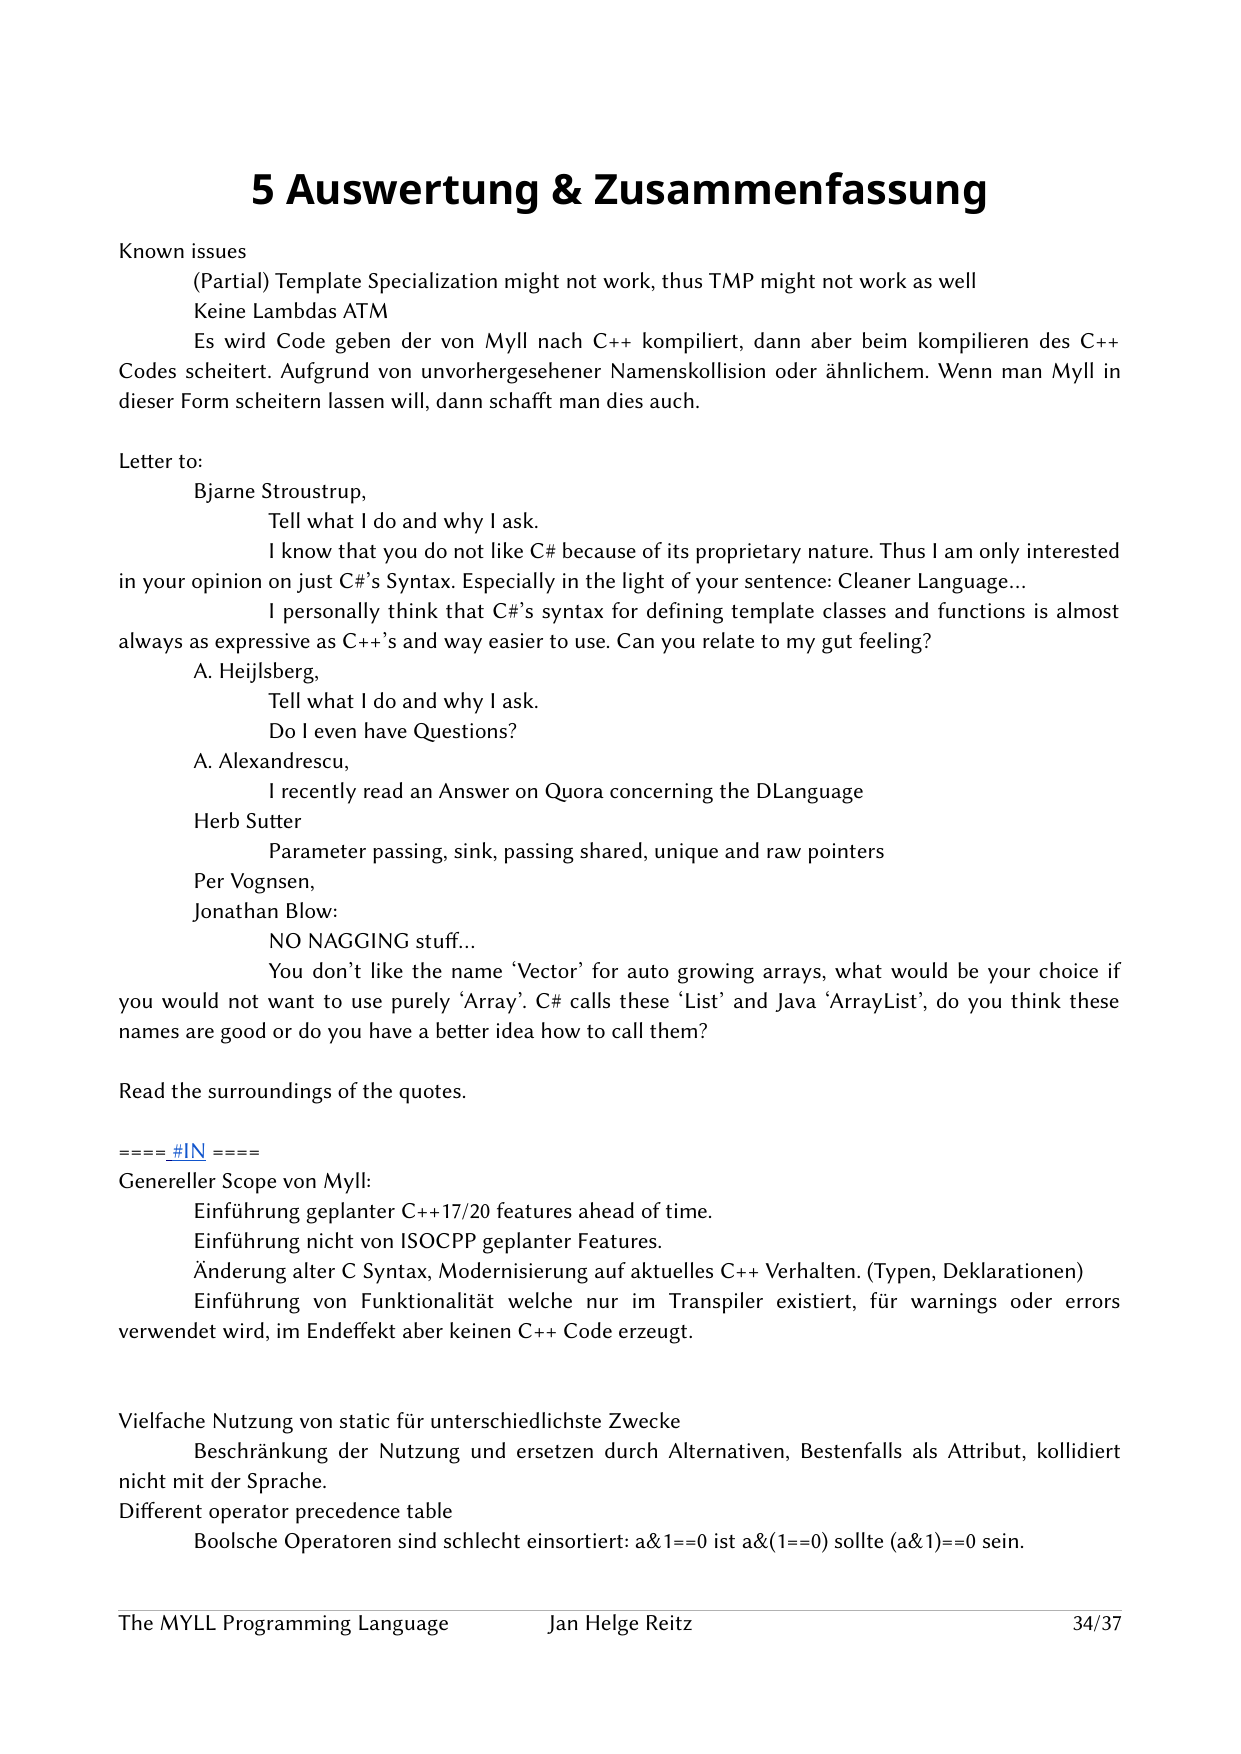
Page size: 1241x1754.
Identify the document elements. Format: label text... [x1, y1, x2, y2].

text Änderung alter C Syntax, Modernisierung auf aktuelles C++ Verhalten. (Typen, Deklarationen) [118, 1257, 1122, 1284]
text NO NAGGING stuff... [118, 927, 1122, 954]
text I personally think that C#’s syntax for defining template classes and functions is almost always as expressive as C++’s and way easier to use. Can you relate to my gut feeling? [118, 597, 1122, 654]
text Es wird Code geben der von Myll nach C++ kompiliert, dann aber beim kompilieren des C++ Codes scheitert. Aufgrund von unvorhergesehener Namenskollision oder ähnlichem. Wenn man Myll in dieser Form scheitern lassen will, dann schafft man dies auch. [118, 327, 1122, 414]
text Per Vognsen, [193, 867, 1122, 894]
text Bjarne Stroustrup, [118, 477, 1122, 504]
text Do I even have Questions? [118, 717, 1122, 744]
text A. Heijlsberg, [118, 657, 1122, 684]
text Different operator precedence table [118, 1497, 1122, 1524]
text Keine Lambdas ATM [118, 297, 1122, 324]
text Tell what I do and why I ask. [118, 507, 1122, 534]
text Einführung geplanter C++17/20 features ahead of time. [118, 1197, 1122, 1224]
text Herb Sutter [193, 807, 1122, 834]
text Parameter passing, sink, passing shared, unique and raw pointers [193, 837, 1122, 864]
text Vielfache Nutzung von static für unterschiedlichste Zwecke [118, 1407, 1122, 1434]
text I know that you do not like C# because of its proprietary nature. Thus I am only interested in your opinion on just C#’s Syntax. Especially in the light of your sentence: Cleaner Language… [118, 537, 1122, 594]
text Tell what I do and why I ask. [118, 687, 1122, 714]
text You don’t like the name ‘Vector’ for auto growing arrays, what would be your choice if you would not want to use purely ‘Array’. C# calls these ‘List’ and Java ‘ArrayList’, do you think these names are good or do you have a better idea how to call them? [118, 957, 1122, 1044]
text Jonathan Blow: [118, 897, 1122, 924]
text A. Alexandrescu, [193, 747, 1122, 774]
text Beschränkung der Nutzung und ersetzen durch Alternativen, Bestenfalls als Attribut, kollidiert nicht mit der Sprache. [118, 1437, 1122, 1494]
text I recently read an Answer on Quora concerning the DLanguage [193, 777, 1122, 804]
text Letter to: [118, 447, 1122, 474]
text Genereller Scope von Myll: [118, 1167, 1122, 1194]
text Einführung von Funktionalität welche nur im Transpiler existiert, für warnings oder errors verwendet wird, im Endeffekt aber keinen C++ Code erzeugt. [118, 1287, 1122, 1344]
subtitle Auswertung & Zusammenfassung [118, 160, 1122, 217]
text Read the surroundings of the quotes. [118, 1077, 1122, 1104]
text ==== #IN ==== [118, 1137, 1122, 1164]
text Boolsche Operatoren sind schlecht einsortiert: a&1==0 ist a&(1==0) sollte (a&1)==0 sein. [118, 1527, 1122, 1554]
text Known issues [118, 237, 1122, 264]
text Einführung nicht von ISOCPP geplanter Features. [118, 1227, 1122, 1254]
text (Partial) Template Specialization might not work, thus TMP might not work as well [118, 267, 1122, 294]
